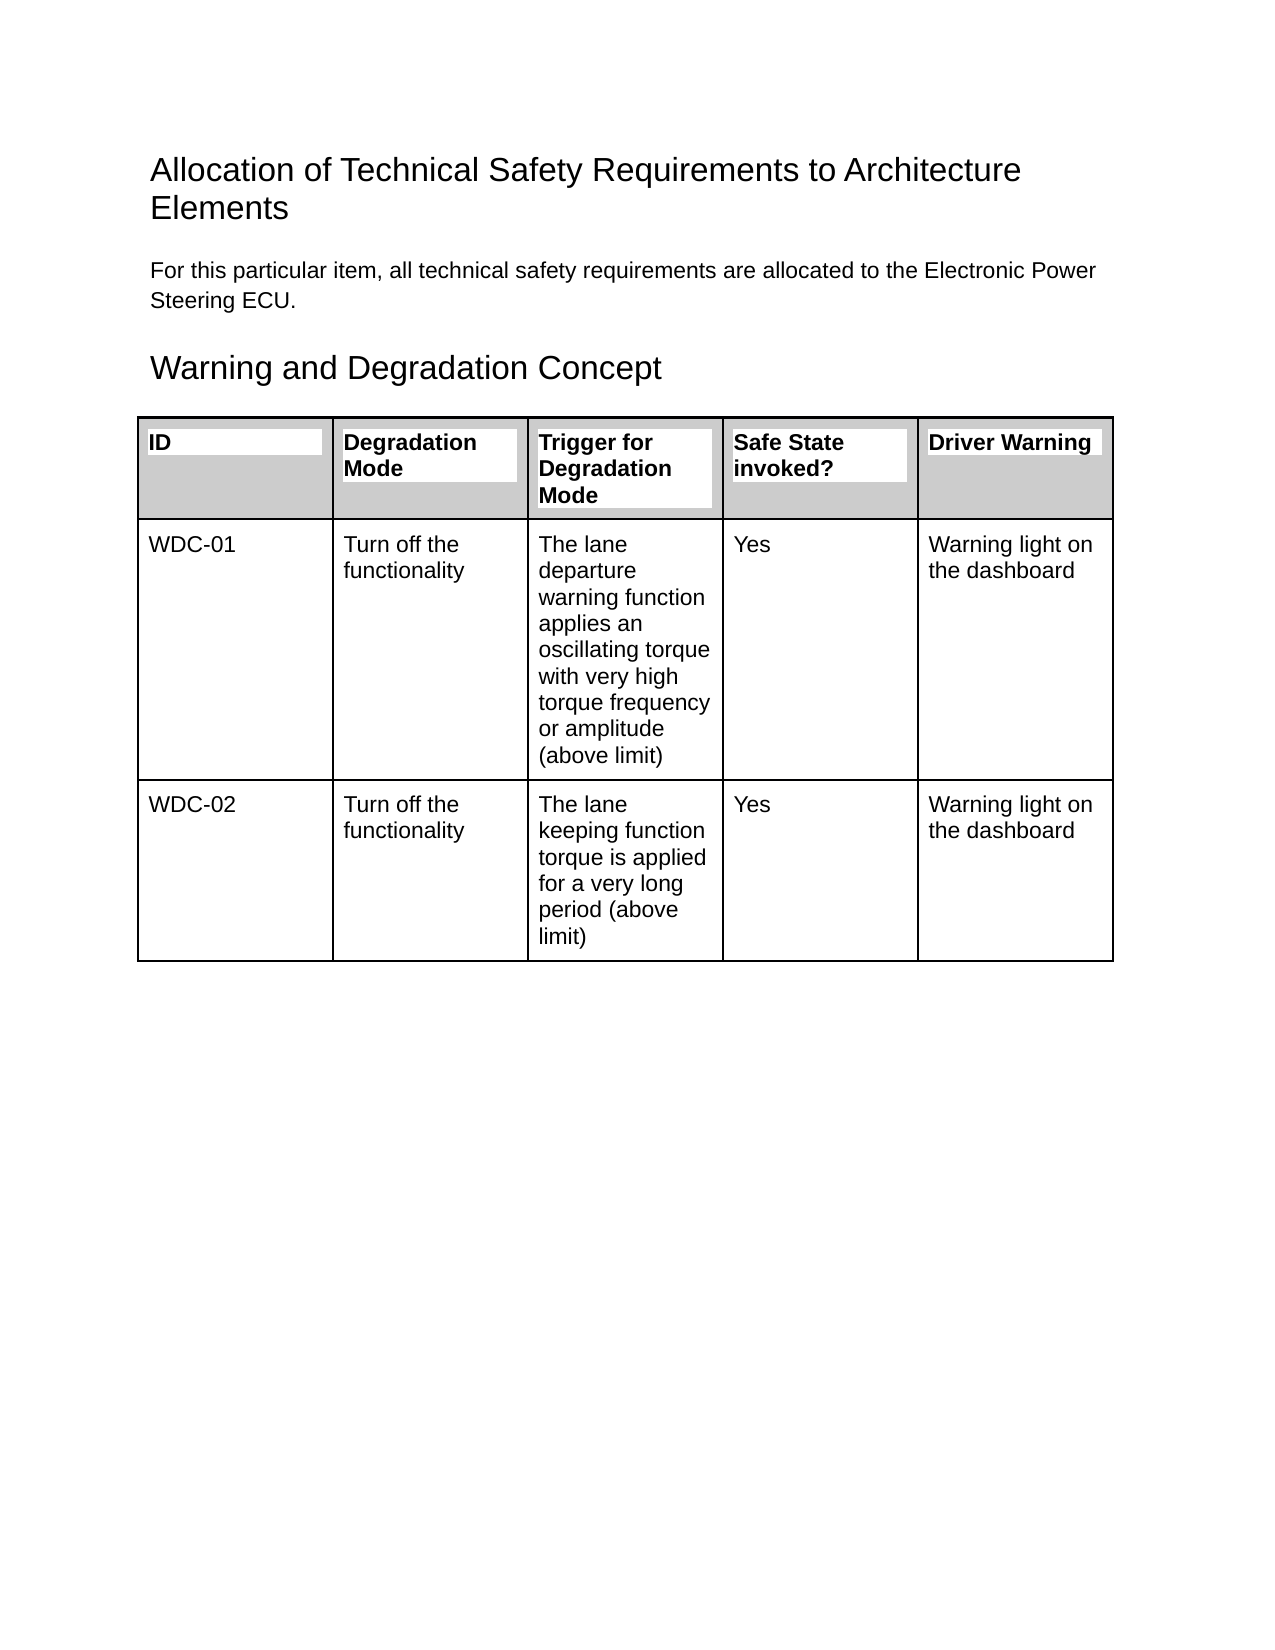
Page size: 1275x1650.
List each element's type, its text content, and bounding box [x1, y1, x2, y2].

table_cell Warning light on the dashboard [919, 520, 1112, 778]
table_cell Warning light on the dashboard [919, 781, 1112, 959]
table_cell Yes [724, 781, 917, 959]
table_cell WDC-01 [139, 520, 332, 778]
table_header Trigger for Degradation Mode [529, 419, 722, 518]
subtitle Allocation of Technical Safety Requirements to Architecture Elements [150, 150, 1125, 227]
table_header ID [139, 419, 332, 518]
table_header Degradation Mode [334, 419, 527, 518]
table_cell Turn off the functionality [334, 520, 527, 778]
table_cell Turn off the functionality [334, 781, 527, 959]
table_header Safe State invoked? [724, 419, 917, 518]
subtitle Warning and Degradation Concept [150, 348, 1125, 386]
table_cell WDC-02 [139, 781, 332, 959]
table_cell The lane keeping function torque is applied for a very long period (above limit) [529, 781, 722, 959]
text For this particular item, all technical safety requirements are allocated to the Electronic Power Steering ECU. [150, 257, 1125, 314]
table_cell The lane departure warning function applies an oscillating torque with very high torque frequency or amplitude (above limit) [529, 520, 722, 778]
table_cell Yes [724, 520, 917, 778]
table_header Driver Warning [919, 419, 1112, 518]
